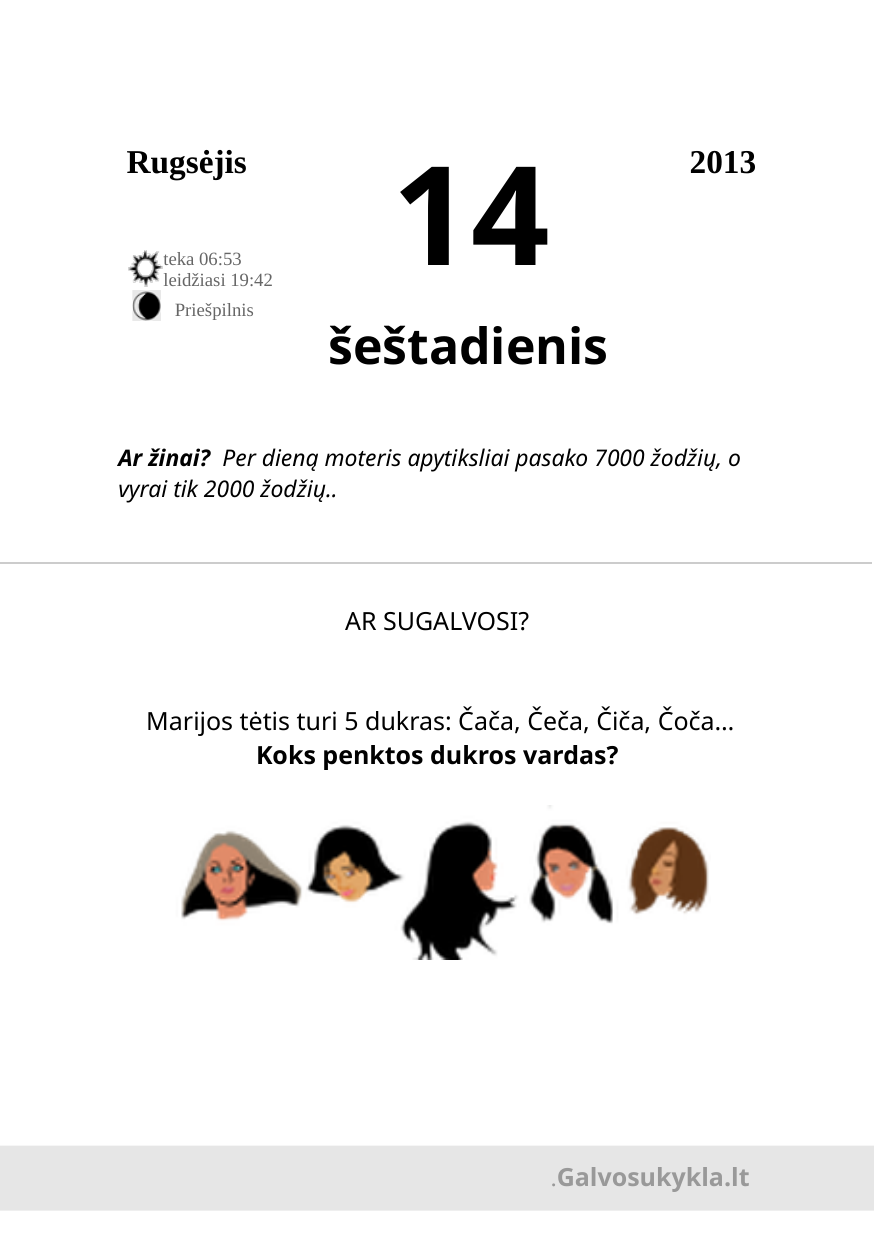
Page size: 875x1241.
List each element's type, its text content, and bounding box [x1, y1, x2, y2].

table_header Priešpilnis [118, 288, 298, 379]
text Marijos tėtis turi 5 dukras: Čača, Čeča, Čiča, Čoča… Koks penktos dukros vardas? [118, 703, 756, 771]
text AR SUGALVOSI? [118, 604, 756, 638]
picture [163, 805, 711, 960]
table_header 2013 [638, 118, 756, 379]
table_header Rugsėjis teka 06:53 leidžiasi 19:42 [118, 118, 298, 287]
table_header 14 šeštadienis [299, 118, 638, 379]
text Ar žinai? Per dieną moteris apytiksliai pasako 7000 žodžių, o vyrai tik 2000 žodžių.. [118, 442, 756, 504]
